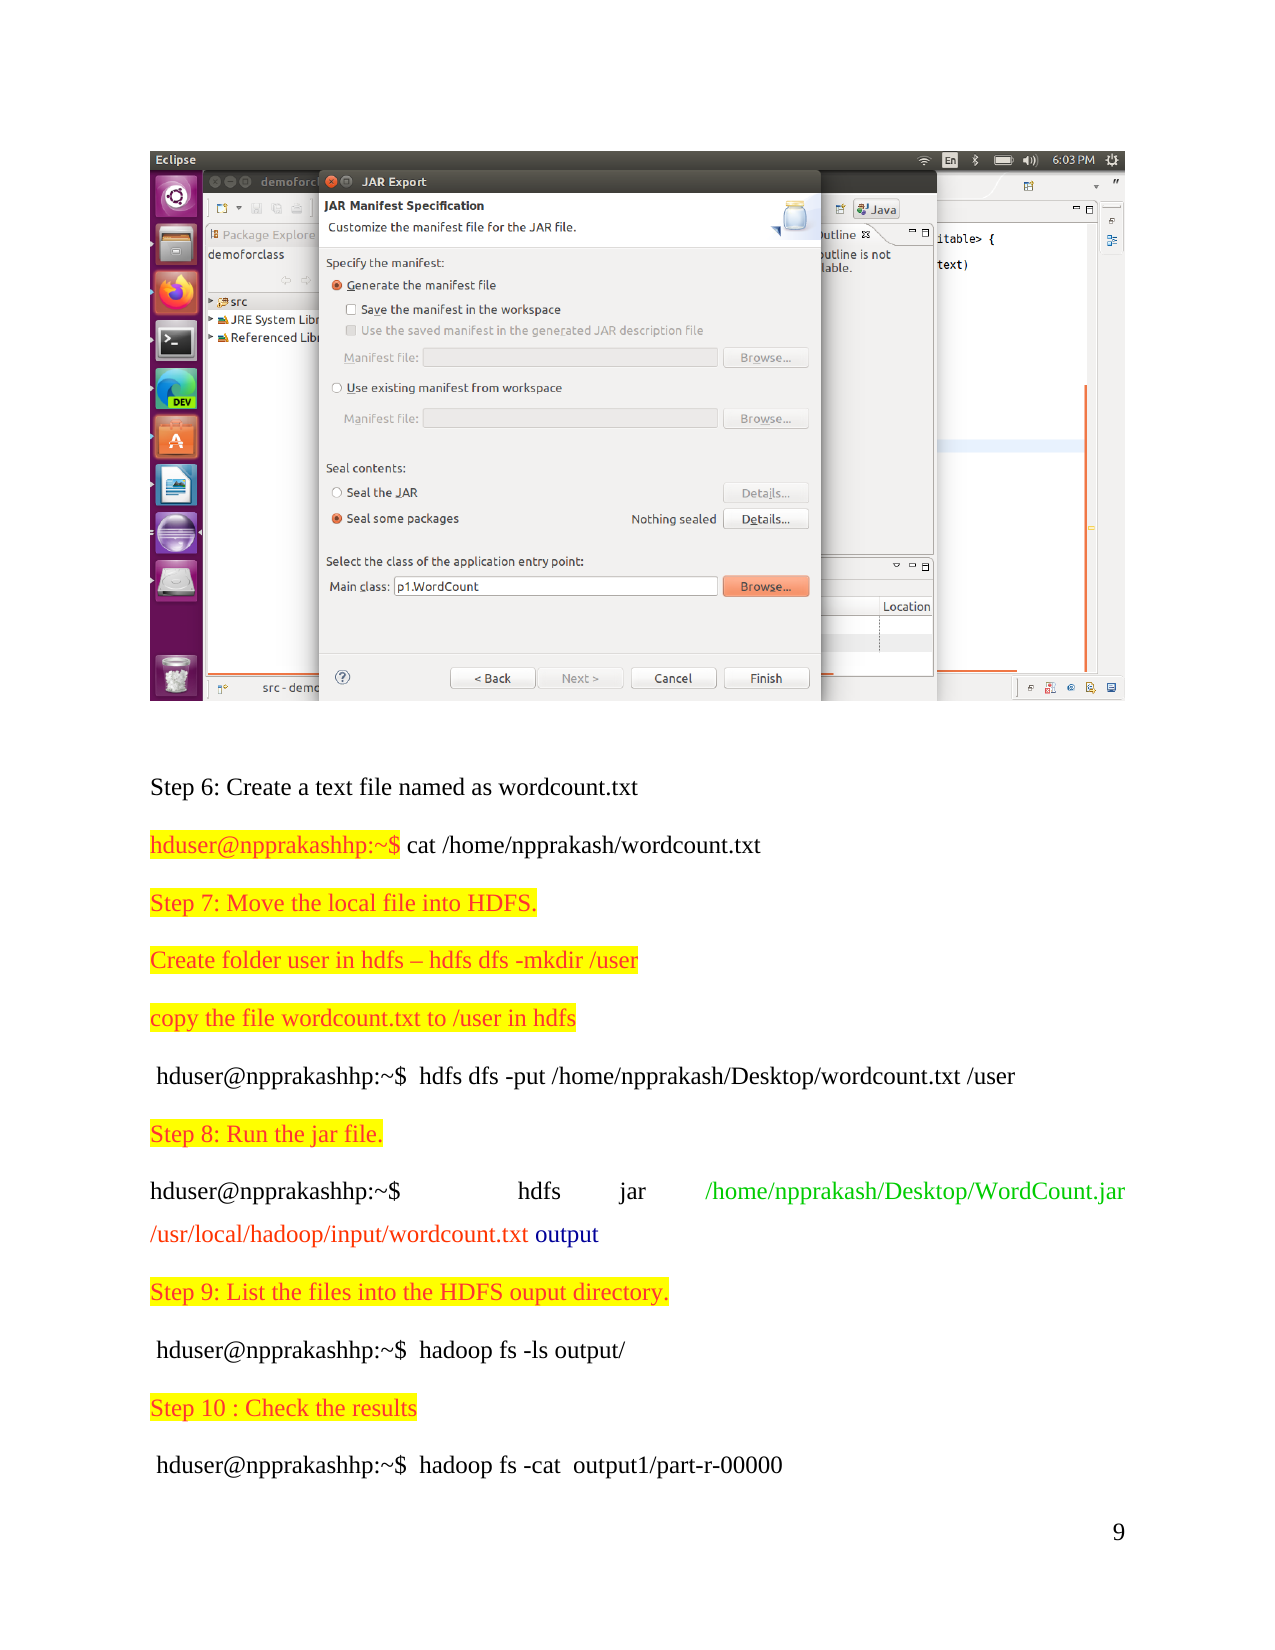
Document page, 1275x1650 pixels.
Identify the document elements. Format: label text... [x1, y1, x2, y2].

text Step 7: Move the local file into HDFS. [150, 888, 1125, 917]
text hduser@npprakashhp:~$ hdfs dfs -put /home/npprakash/Desktop/wordcount.txt /user [150, 1061, 1125, 1090]
text Step 9: List the files into the HDFS ouput directory. [150, 1277, 1125, 1306]
picture [150, 151, 1125, 701]
text Step 10 : Check the results [150, 1393, 1125, 1421]
text hduser@npprakashhp:~$ cat /home/npprakash/wordcount.txt [150, 830, 1125, 859]
text Create folder user in hdfs – hdfs dfs -mkdir /user [150, 946, 1125, 974]
text copy the file wordcount.txt to /user in hdfs [150, 1003, 1125, 1032]
text Step 8: Run the jar file. [150, 1119, 1125, 1147]
text hduser@npprakashhp:~$ hadoop fs -cat output1/part-r-00000 [150, 1450, 1125, 1479]
text Step 6: Create a text file named as wordcount.txt [150, 772, 1125, 801]
text hduser@npprakashhp:~$ hdfs jar /home/npprakash/Desktop/WordCount.jar /usr/local/hadoop/input/wordcount.txt output [150, 1176, 1125, 1248]
text hduser@npprakashhp:~$ hadoop fs -ls output/ [150, 1335, 1125, 1364]
